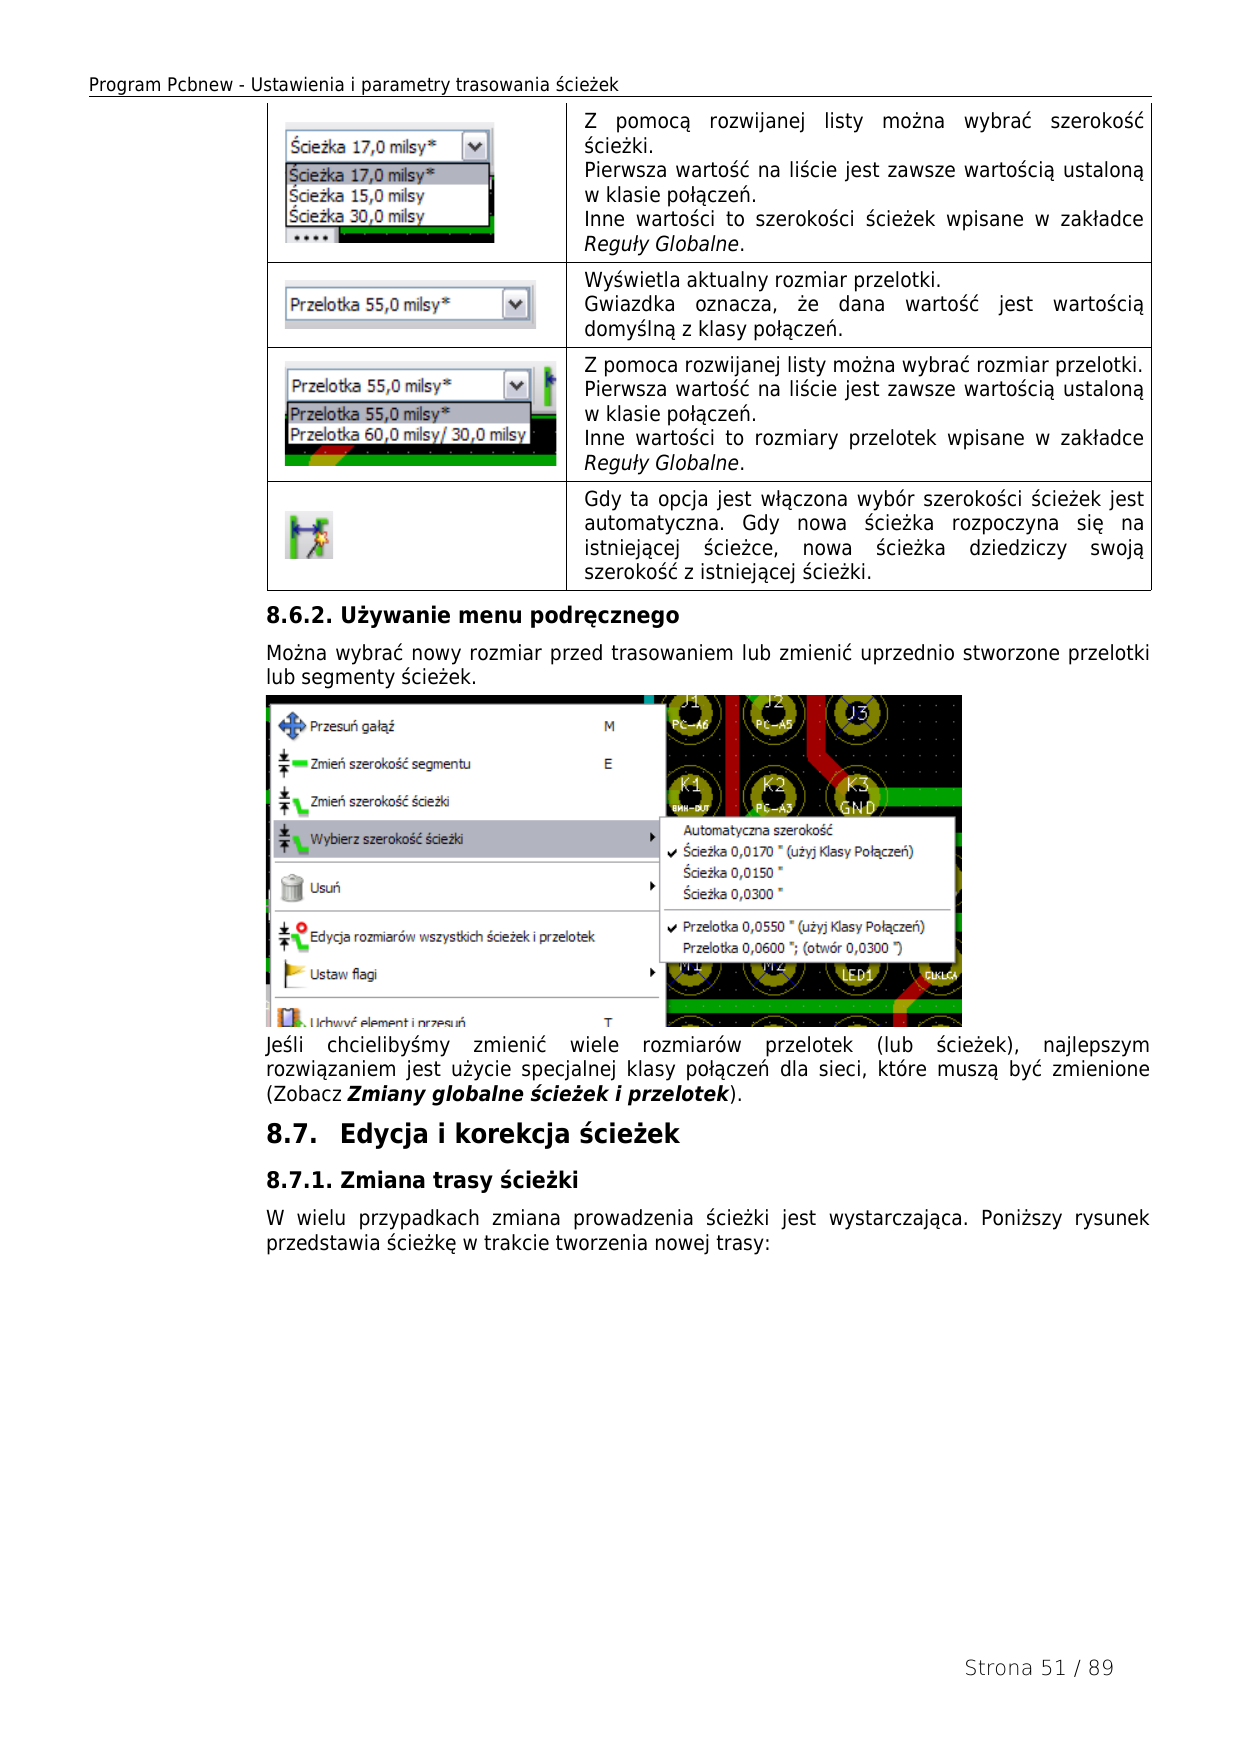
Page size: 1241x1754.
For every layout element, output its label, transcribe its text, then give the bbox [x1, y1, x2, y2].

table_cell Gdy ta opcja jest włączona wybór szerokości ścieżek jest automatyczna. Gdy nowa ścieżka rozpoczyna się na istniejącej ścieżce, nowa ścieżka dziedziczy swoją szerokość z istniejącej ścieżki. [567, 482, 1151, 590]
subtitle Używanie menu podręcznego [266, 602, 1152, 629]
table_cell Wyświetla aktualny rozmiar przelotki. Gwiazdka oznacza, że dana wartość jest wartością domyślną z klasy połączeń. [567, 263, 1151, 347]
text W wielu przypadkach zmiana prowadzenia ścieżki jest wystarczająca. Poniższy rysunek przedstawia ścieżkę w trakcie tworzenia nowej trasy: [266, 1206, 1152, 1255]
picture [284, 122, 495, 243]
table_cell [268, 103, 566, 262]
picture [284, 280, 537, 329]
table_cell [268, 348, 566, 481]
table_cell [268, 263, 566, 347]
picture [284, 361, 557, 466]
table_cell Z pomocą rozwijanej listy można wybrać szerokość ścieżki. Pierwsza wartość na liście jest zawsze wartością ustaloną w klasie połączeń. Inne wartości to szerokości ścieżek wpisane w zakładce Reguły Globalne. [567, 103, 1151, 262]
picture [265, 695, 962, 1027]
table_cell Z pomoca rozwijanej listy można wybrać rozmiar przelotki. Pierwsza wartość na liście jest zawsze wartością ustaloną w klasie połączeń. Inne wartości to rozmiary przelotek wpisane w zakładce Reguły Globalne. [567, 348, 1151, 481]
text Jeśli chcielibyśmy zmienić wiele rozmiarów przelotek (lub ścieżek), najlepszym rozwiązaniem jest użycie specjalnej klasy połączeń dla sieci, które muszą być zmienione (Zobacz Zmiany globalne ścieżek i przelotek). [266, 1033, 1152, 1106]
subtitle Edycja i korekcja ścieżek [266, 1118, 1152, 1149]
table_cell [268, 482, 566, 590]
subtitle Zmiana trasy ścieżki [266, 1167, 1152, 1194]
text Można wybrać nowy rozmiar przed trasowaniem lub zmienić uprzednio stworzone przelotki lub segmenty ścieżek. [266, 641, 1152, 690]
